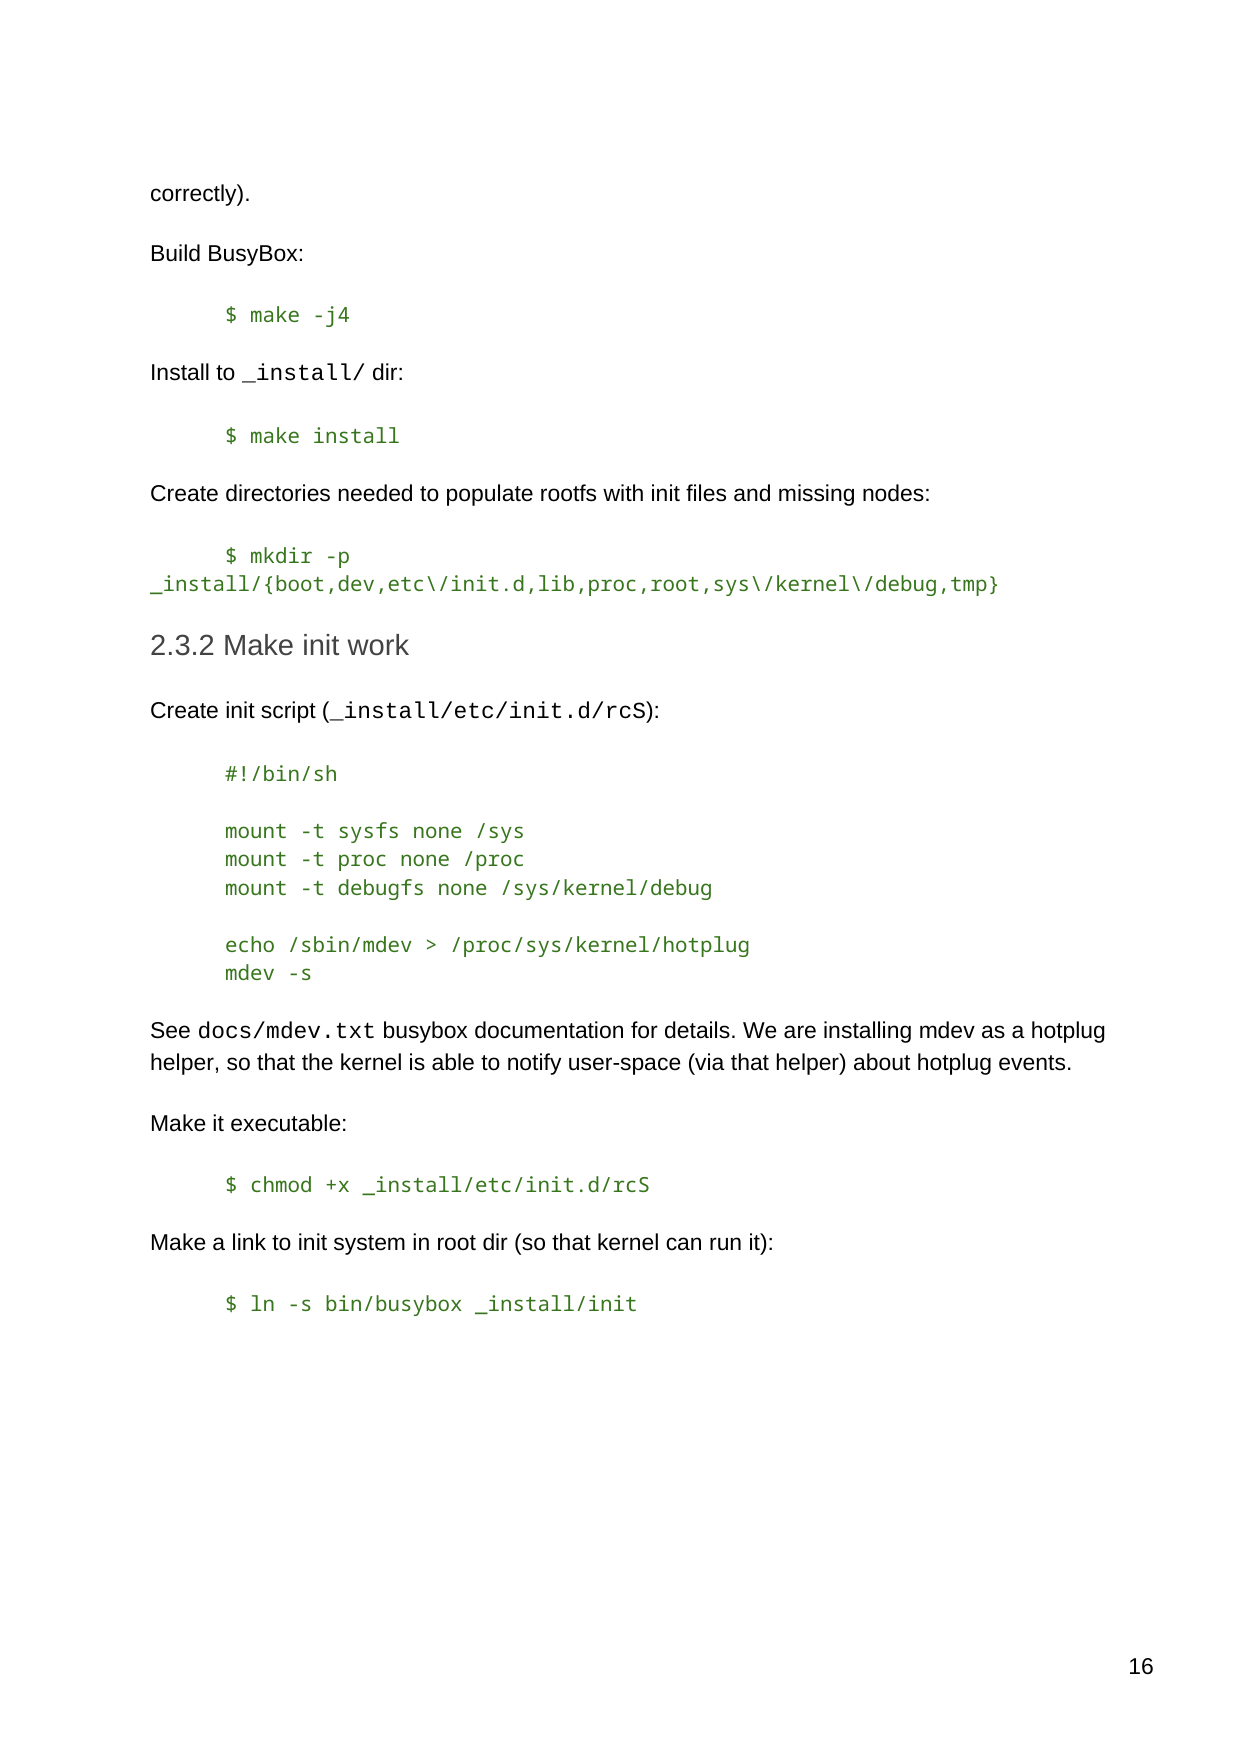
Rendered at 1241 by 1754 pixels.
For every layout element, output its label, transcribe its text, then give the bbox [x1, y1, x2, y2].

subtitle echo /sbin/mdev > /proc/sys/kernel/hotplug [750, 930, 1153, 958]
subtitle $ mkdir -p _install/{boot,dev,etc\/init.d,lib,proc,root,sys\/kernel\/debug,tmp} [150, 541, 225, 569]
subtitle mount -t debugfs none /sys/kernel/debug [712, 873, 1153, 901]
text See docs/mdev.txt busybox documentation for details. We are installing mdev as a hotplug helper, so that the kernel is able to notify user-space (via that helper) about hotplug events. [150, 1017, 1153, 1076]
text Build BusyBox: [150, 240, 1153, 266]
text Create init script (_install/etc/init.d/rcS): [150, 697, 1153, 725]
subtitle $ make -j4 [150, 300, 225, 329]
subtitle mdev -s [150, 958, 225, 987]
subtitle $ make install [150, 422, 225, 450]
subtitle mount -t debugfs none /sys/kernel/debug [150, 873, 225, 901]
subtitle $ mkdir -p _install/{boot,dev,etc\/init.d,lib,proc,root,sys\/kernel\/debug,tmp} [350, 541, 1153, 598]
text correctly). [150, 179, 1153, 206]
subtitle #!/bin/sh [337, 759, 1153, 788]
text Make a link to init system in root dir (so that kernel can run it): [150, 1229, 1153, 1255]
subtitle mount -t sysfs none /sys [150, 816, 225, 844]
text 2.3.2 Make init work [150, 628, 1153, 661]
subtitle mount -t sysfs none /sys [525, 816, 1153, 844]
text Make it executable: [150, 1109, 1153, 1136]
subtitle $ make install [400, 422, 1153, 450]
subtitle #!/bin/sh [150, 759, 225, 788]
subtitle echo /sbin/mdev > /proc/sys/kernel/hotplug [150, 930, 225, 958]
subtitle $ ln -s bin/busybox _install/init [150, 1289, 225, 1317]
subtitle $ chmod +x _install/etc/init.d/rcS [650, 1170, 1153, 1198]
text Install to _install/ dir: [150, 359, 1153, 387]
subtitle mdev -s [312, 958, 1153, 987]
subtitle $ ln -s bin/busybox _install/init [637, 1289, 1153, 1317]
subtitle $ chmod +x _install/etc/init.d/rcS [150, 1170, 225, 1198]
text Create directories needed to populate rootfs with init files and missing nodes: [150, 480, 1153, 507]
subtitle $ make -j4 [350, 300, 1153, 329]
subtitle mount -t proc none /proc [150, 844, 1153, 873]
